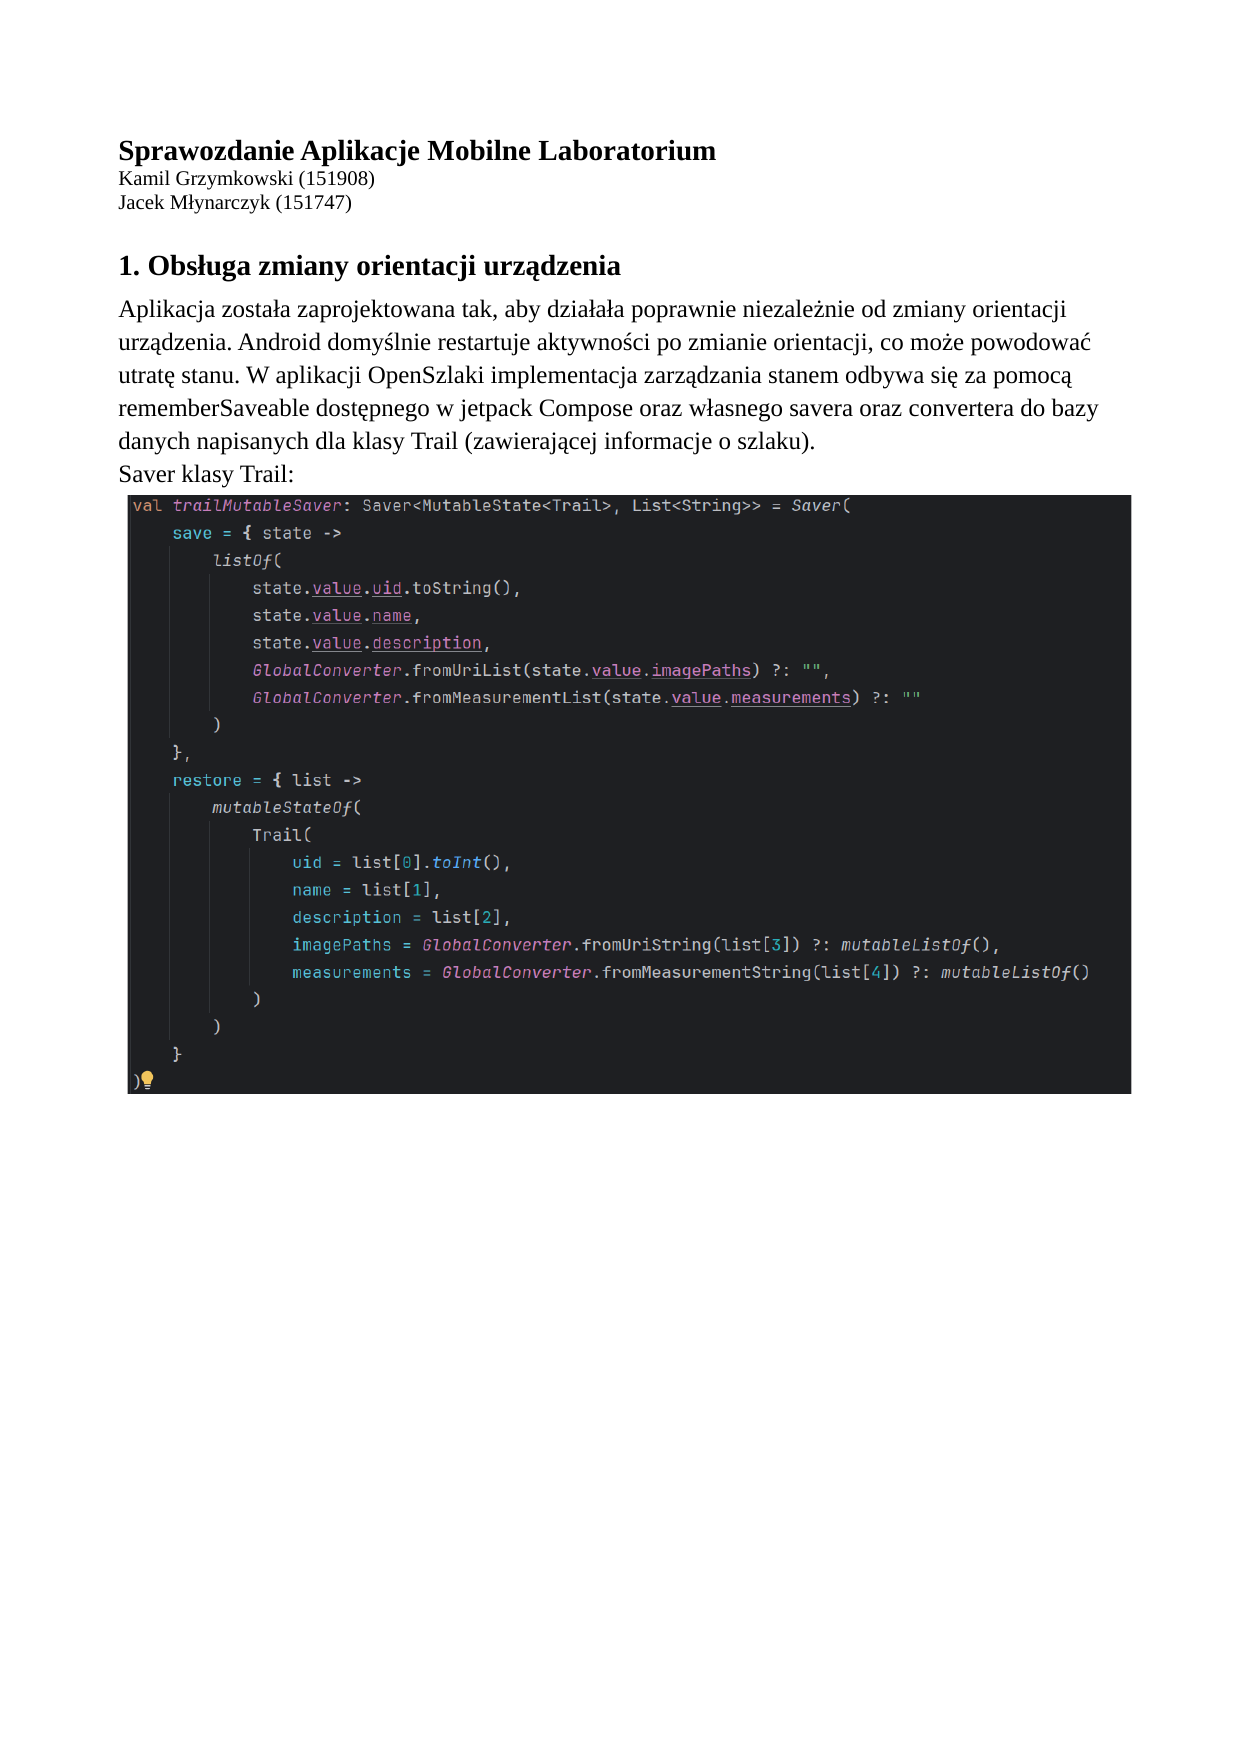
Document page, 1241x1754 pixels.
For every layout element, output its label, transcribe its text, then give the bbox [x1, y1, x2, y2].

subtitle Sprawozdanie Aplikacje Mobilne Laboratorium Kamil Grzymkowski (151908) Jacek Młynarczyk (151747) 1. Obsługa zmiany orientacji urządzenia [118, 133, 1122, 281]
picture [127, 495, 1132, 1094]
text Aplikacja została zaprojektowana tak, aby działała poprawnie niezależnie od zmiany orientacji urządzenia. Android domyślnie restartuje aktywności po zmianie orientacji, co może powodować utratę stanu. W aplikacji OpenSzlaki implementacja zarządzania stanem odbywa się za pomocą rememberSaveable dostępnego w jetpack Compose oraz własnego savera oraz convertera do bazy danych napisanych dla klasy Trail (zawierającej informacje o szlaku). Saver klasy Trail: [118, 294, 1122, 488]
